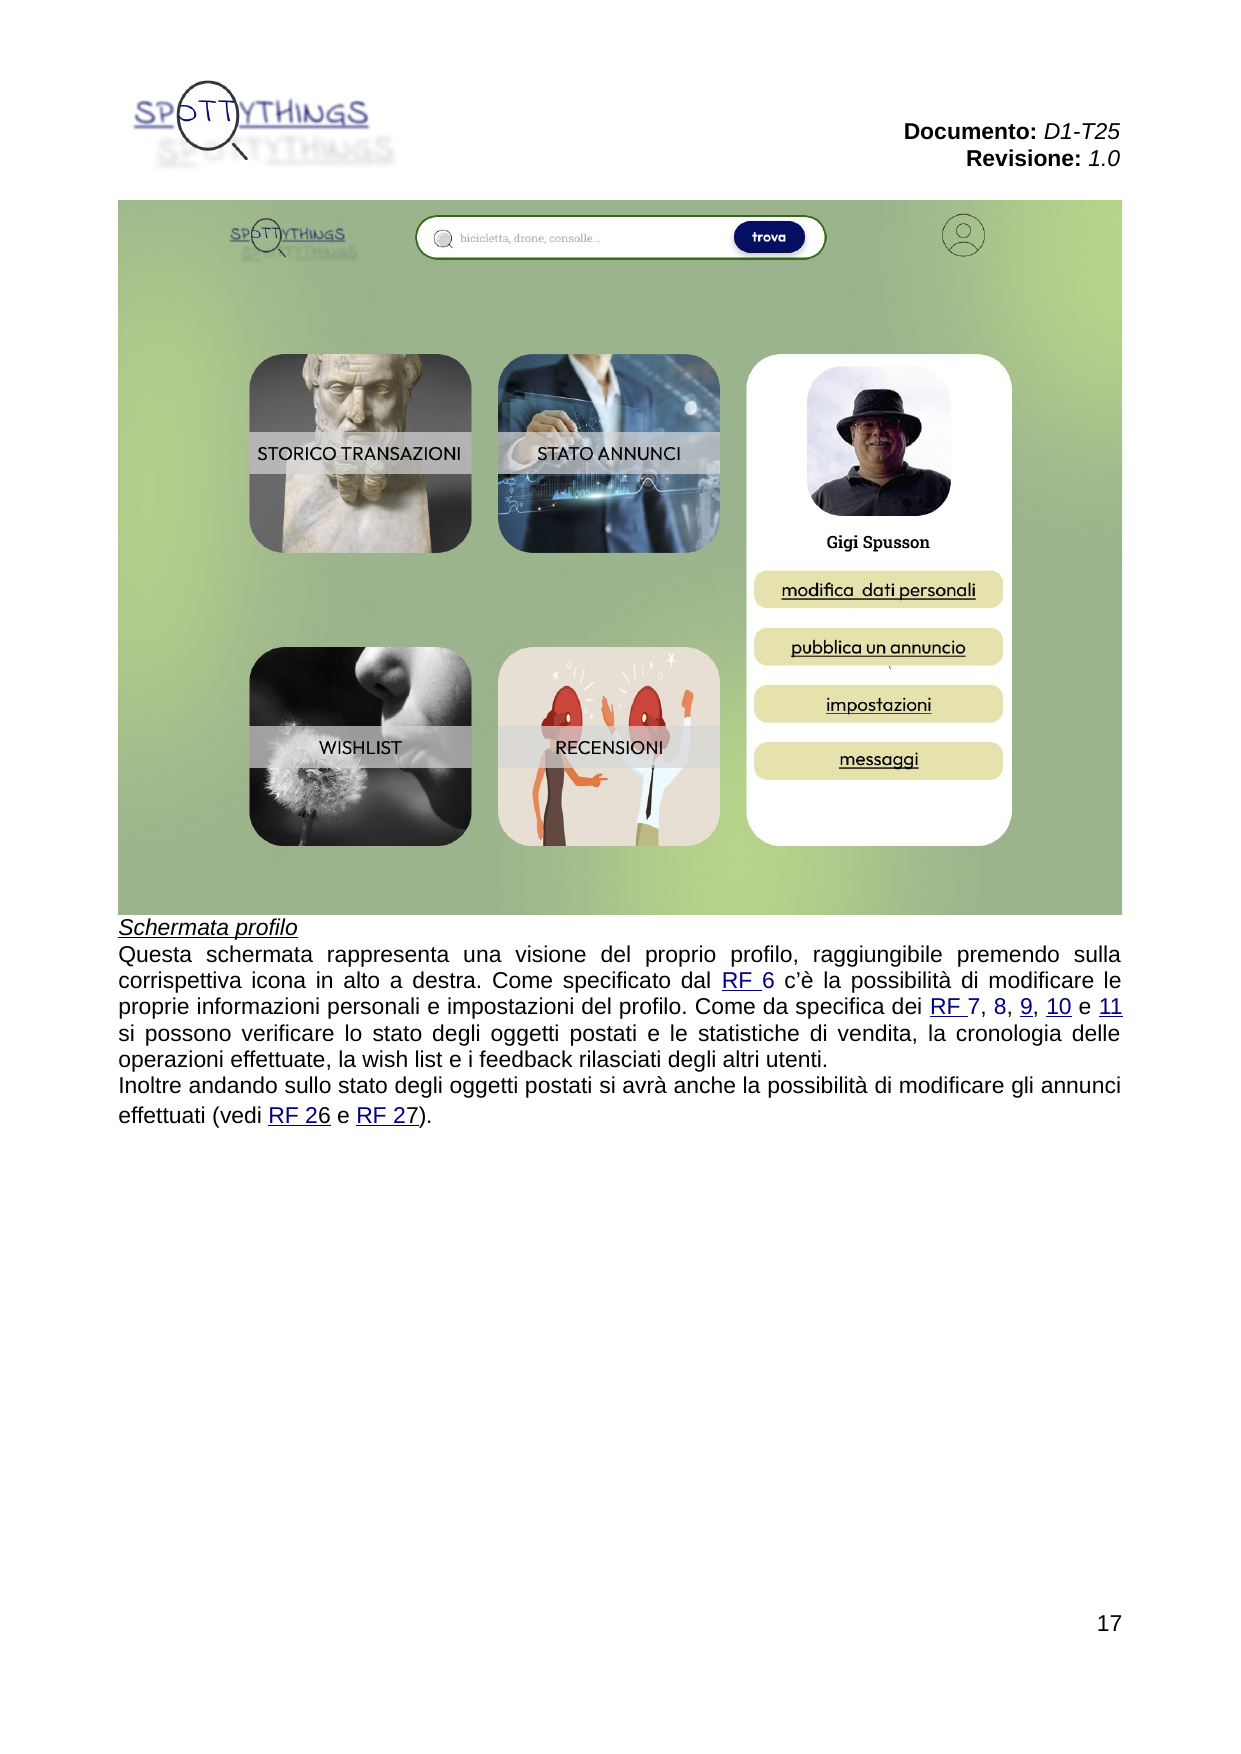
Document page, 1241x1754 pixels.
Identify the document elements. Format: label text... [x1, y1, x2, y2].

text Inoltre andando sullo stato degli oggetti postati si avrà anche la possibilità di modificare gli annunci effettuati (vedi RF 26 e RF 27). [118, 1072, 1122, 1129]
text Questa schermata rappresenta una visione del proprio profilo, raggiungibile premendo sulla corrispettiva icona in alto a destra. Come specificato dal RF 6 c’è la possibilità di modificare le proprie informazioni personali e impostazioni del profilo. Come da specifica dei RF 7, 8, 9, 10 e 11 si possono verificare lo stato degli oggetti postati e le statistiche di vendita, la cronologia delle operazioni effettuate, la wish list e i feedback rilasciati degli altri utenti. [118, 941, 1122, 1072]
picture [123, 73, 399, 187]
text Schermata profilo [118, 915, 1122, 941]
picture [118, 200, 1123, 915]
